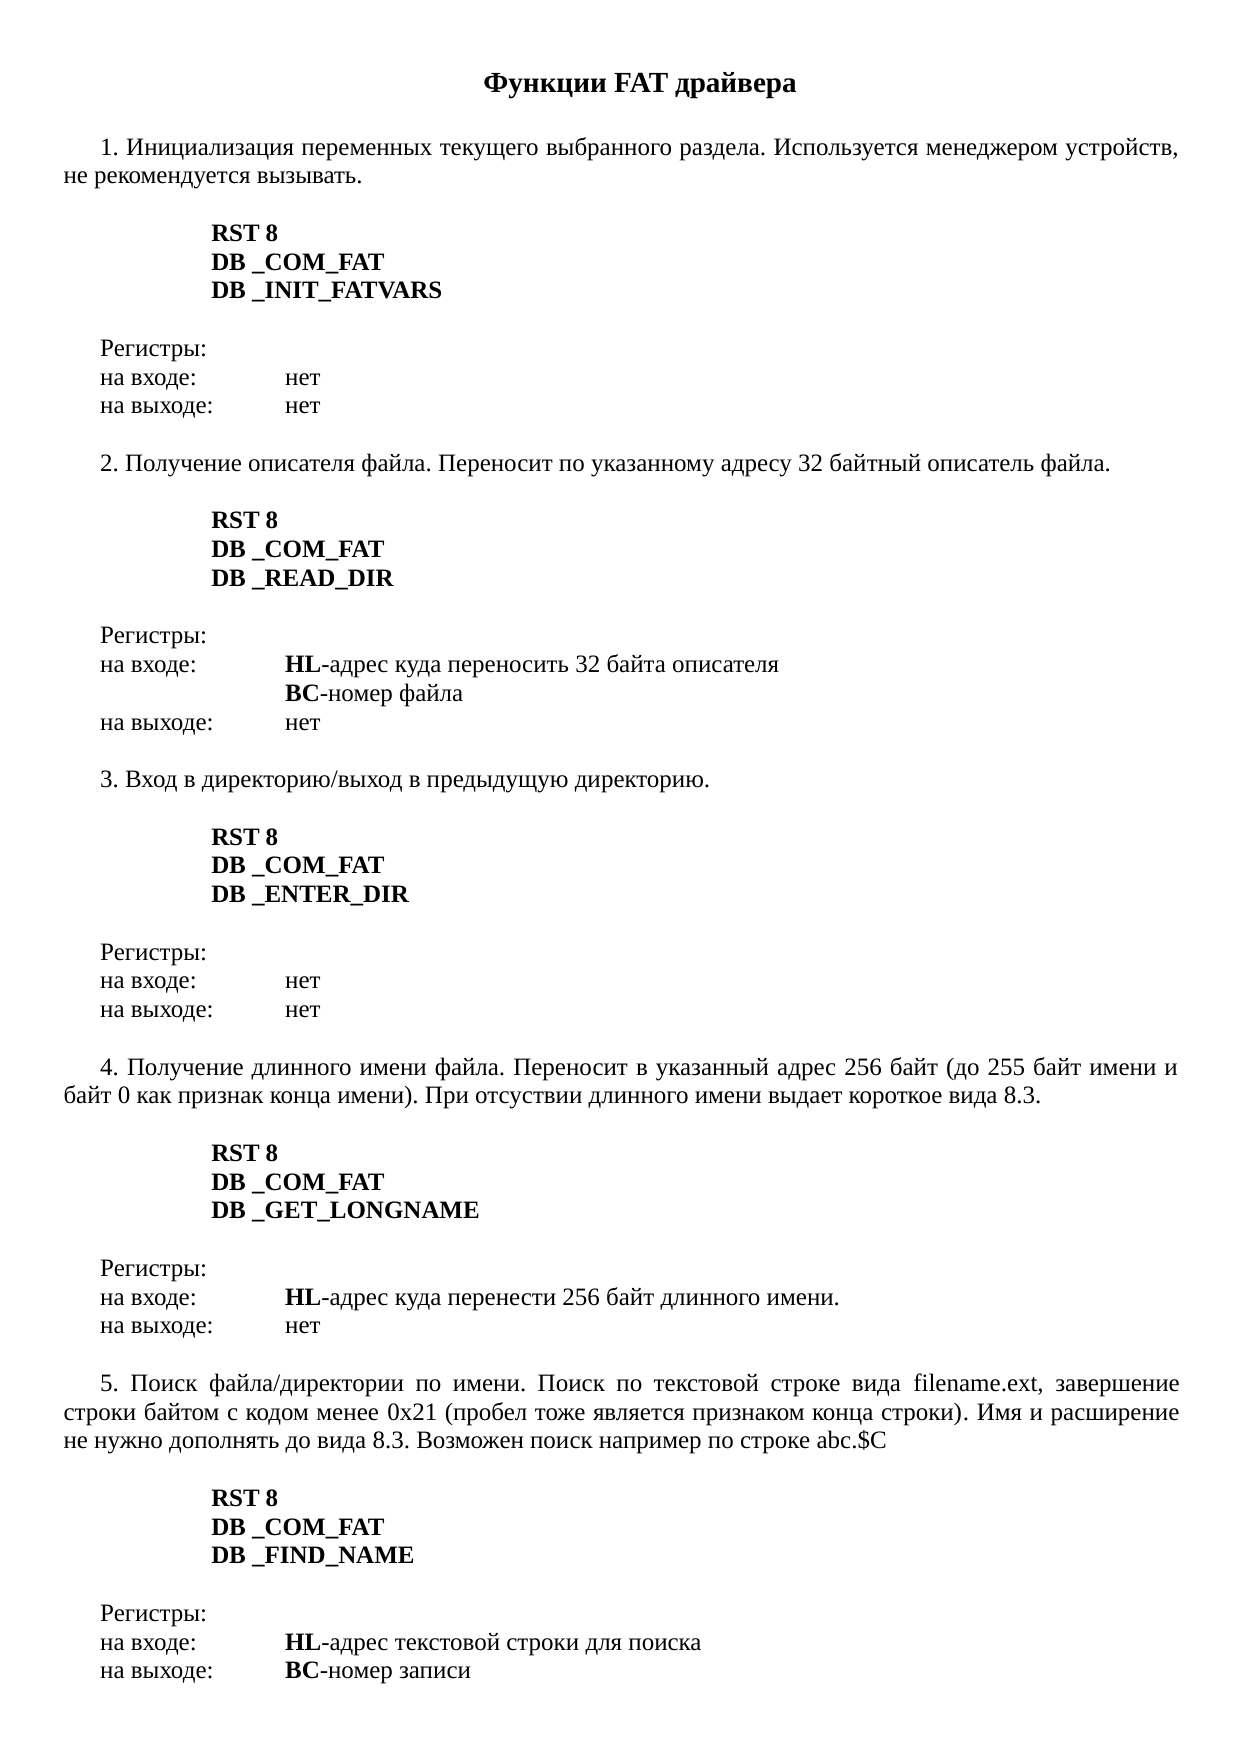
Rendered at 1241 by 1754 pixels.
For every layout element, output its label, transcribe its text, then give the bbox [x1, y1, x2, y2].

text 3. Вход в директорию/выход в предыдущую директорию. [63, 764, 1179, 793]
text DB _COM_FAT [63, 247, 1179, 276]
text на выходе: нет [63, 707, 1179, 736]
text Регистры: [63, 333, 1179, 362]
text на выходе: нет [63, 391, 1179, 419]
text на выходе: нет [63, 994, 1179, 1023]
text DB _COM_FAT [63, 851, 1179, 879]
text DB _FIND_NAME [63, 1541, 1179, 1569]
text Функции FAT драйвера [63, 65, 1179, 98]
text RST 8 [63, 1483, 1179, 1512]
text Регистры: [63, 937, 1179, 966]
text на выходе: нет [63, 1311, 1179, 1339]
text на выходе: BC-номер записи [63, 1656, 1179, 1684]
text RST 8 [63, 506, 1179, 534]
text на входе: нет [63, 966, 1179, 994]
text BC-номер файла [63, 678, 1179, 707]
text RST 8 [63, 218, 1179, 247]
text на входе: HL-адрес куда переносить 32 байта описателя [63, 649, 1179, 678]
text DB _READ_DIR [63, 563, 1179, 592]
text на входе: HL-адрес текстовой строки для поиска [63, 1627, 1179, 1656]
text 5. Поиск файла/директории по имени. Поиск по текстовой строке вида filename.ext, завершение строки байтом с кодом менее 0x21 (пробел тоже является признаком конца строки). Имя и расширение не нужно дополнять до вида 8.3. Возможен поиск например по строке abc.$C [63, 1368, 1179, 1454]
text DB _ENTER_DIR [63, 879, 1179, 908]
text на входе: HL-адрес куда перенести 256 байт длинного имени. [63, 1282, 1179, 1311]
text 2. Получение описателя файла. Переносит по указанному адресу 32 байтный описатель файла. [63, 448, 1179, 477]
text 1. Инициализация переменных текущего выбранного раздела. Используется менеджером устройств, не рекомендуется вызывать. [63, 132, 1179, 189]
text DB _COM_FAT [63, 534, 1179, 563]
text Регистры: [63, 1253, 1179, 1282]
text RST 8 [63, 822, 1179, 851]
text DB _COM_FAT [63, 1512, 1179, 1541]
text на входе: нет [63, 362, 1179, 391]
text Регистры: [63, 1598, 1179, 1627]
text DB _GET_LONGNAME [63, 1196, 1179, 1224]
text DB _COM_FAT [63, 1167, 1179, 1196]
text DB _INIT_FATVARS [63, 276, 1179, 304]
text Регистры: [63, 621, 1179, 649]
text RST 8 [63, 1138, 1179, 1167]
text 4. Получение длинного имени файла. Переносит в указанный адрес 256 байт (до 255 байт имени и байт 0 как признак конца имени). При отсуствии длинного имени выдает короткое вида 8.3. [63, 1052, 1179, 1109]
